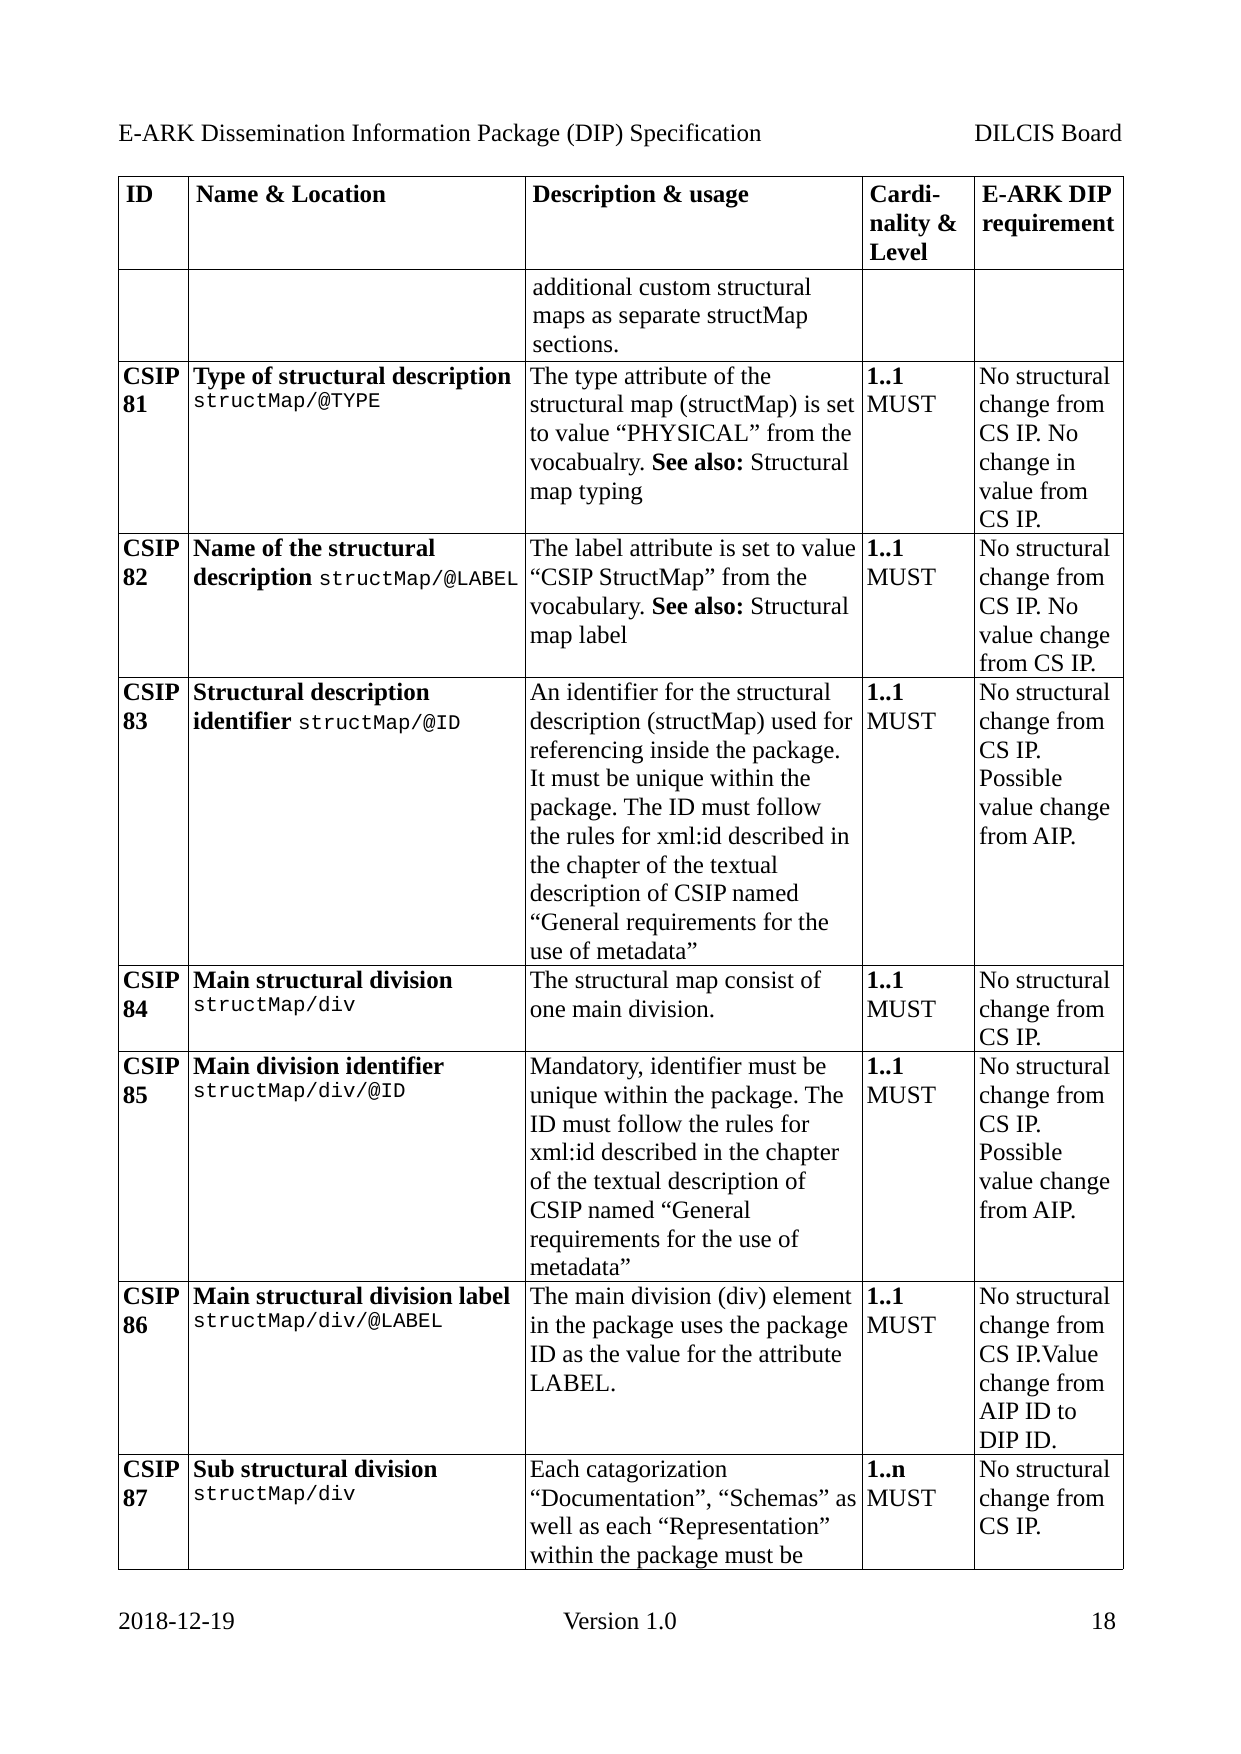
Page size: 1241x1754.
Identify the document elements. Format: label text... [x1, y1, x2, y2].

table_cell CSIP81 [119, 362, 188, 533]
table_cell Type of structural description structMap/@TYPE [189, 362, 525, 533]
table_cell Each catagorization “Documentation”, “Schemas” as well as each “Representation” within the package must be [526, 1455, 862, 1569]
table_header ID [119, 177, 188, 268]
table_cell CSIP83 [119, 678, 188, 965]
table_cell Main structural division label structMap/div/@LABEL [189, 1282, 525, 1454]
table_cell Name of the structural description structMap/@LABEL [189, 534, 525, 677]
table_cell CSIP85 [119, 1052, 188, 1281]
table_cell No structural change from CS IP. Possible value change from AIP. [975, 678, 1123, 965]
table_cell CSIP82 [119, 534, 188, 677]
table_cell 1..1 MUST [863, 1052, 974, 1281]
table_cell No structural change from CS IP. No change in value from CS IP. [975, 362, 1123, 533]
table_cell Structural description identifier structMap/@ID [189, 678, 525, 965]
table_cell additional custom structural maps as separate structMap sections. [526, 270, 862, 361]
table_header Cardi­nality & Level [863, 177, 974, 268]
table_cell CSIP87 [119, 1455, 188, 1569]
table_cell Main structural division structMap/div [189, 966, 525, 1051]
table_cell No structural change from CS IP. [975, 966, 1123, 1051]
table_header Description & usage [526, 177, 862, 268]
table_cell 1..1 MUST [863, 534, 974, 677]
table_cell No structural change from CS IP.Value change from AIP ID to DIP ID. [975, 1282, 1123, 1454]
table_cell Main division identifier structMap/div/@ID [189, 1052, 525, 1281]
table_cell The type attribute of the structural map (structMap) is set to value “PHYSICAL” from the vocabualry. See also: Structural map typing [526, 362, 862, 533]
table_cell [975, 270, 1123, 361]
table_header Name & Location [189, 177, 525, 268]
table_cell An identifier for the structural description (structMap) used for referencing inside the package. It must be unique within the package. The ID must follow the rules for xml:id described in the chapter of the textual description of CSIP named “General requirements for the use of metadata” [526, 678, 862, 965]
table_cell 1..n MUST [863, 1455, 974, 1569]
table_cell The main division (div) element in the package uses the package ID as the value for the attribute LABEL. [526, 1282, 862, 1454]
table_cell Sub structural division structMap/div [189, 1455, 525, 1569]
table_cell 1..1 MUST [863, 966, 974, 1051]
table_cell 1..1 MUST [863, 362, 974, 533]
table_header E-ARK DIP require­ment [975, 177, 1123, 268]
table_cell No structural change from CS IP. No value change from CS IP. [975, 534, 1123, 677]
table_cell The label attribute is set to value “CSIP StructMap” from the vocabulary. See also: Structural map label [526, 534, 862, 677]
table_cell 1..1 MUST [863, 1282, 974, 1454]
table_cell [863, 270, 974, 361]
table_cell CSIP86 [119, 1282, 188, 1454]
table_cell CSIP84 [119, 966, 188, 1051]
table_cell [189, 270, 525, 361]
table_cell Mandatory, identifier must be unique within the package. The ID must follow the rules for xml:id described in the chapter of the textual description of CSIP named “General requirements for the use of metadata” [526, 1052, 862, 1281]
table_cell No structural change from CS IP. [975, 1455, 1123, 1569]
table_cell 1..1 MUST [863, 678, 974, 965]
table_cell The structural map consist of one main division. [526, 966, 862, 1051]
table_cell No structural change from CS IP. Possible value change from AIP. [975, 1052, 1123, 1281]
table_cell [119, 270, 188, 361]
